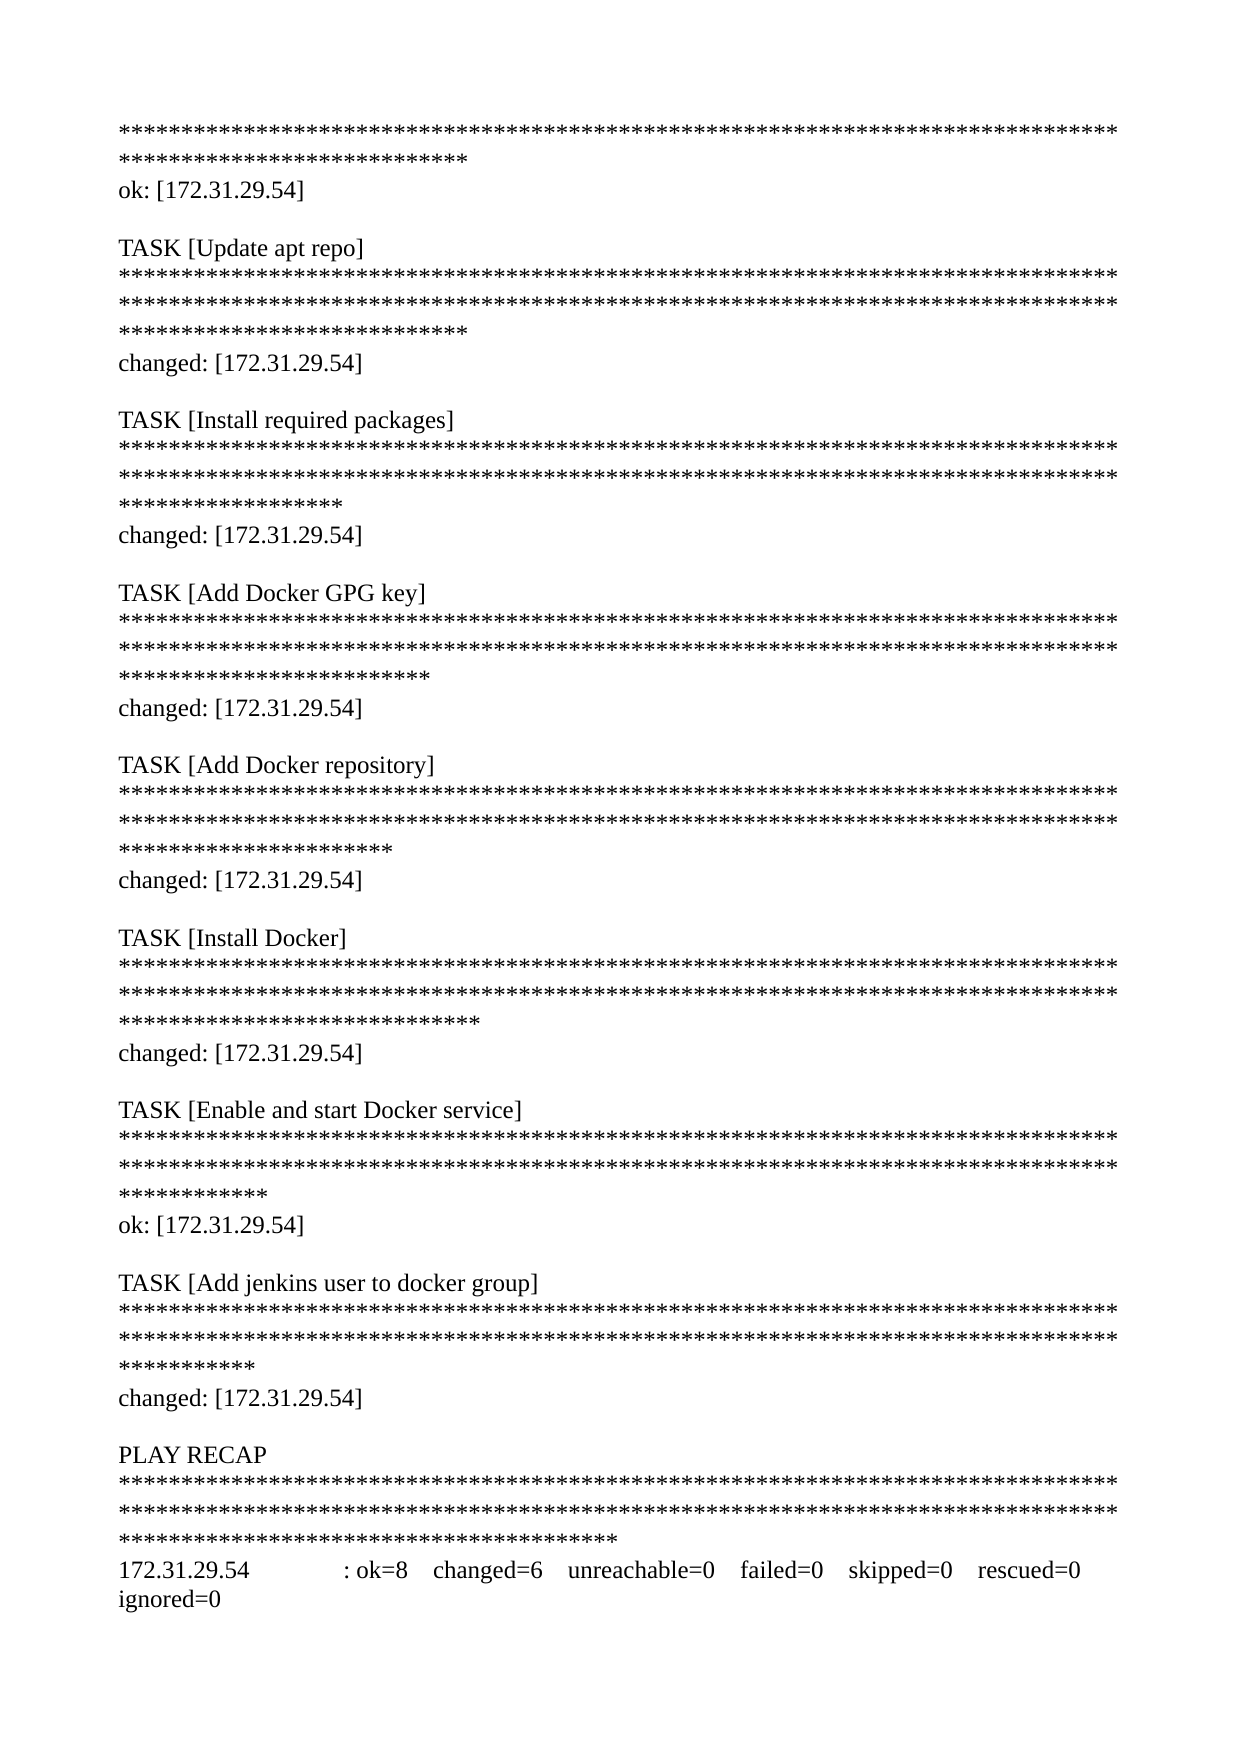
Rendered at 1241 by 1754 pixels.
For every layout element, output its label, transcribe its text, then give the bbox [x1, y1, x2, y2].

text TASK [Add Docker GPG key] ***************************************************************************************************************************************************************************************** [118, 578, 1122, 693]
text TASK [Install Docker] ********************************************************************************************************************************************************************************************* [118, 923, 1122, 1038]
text changed: [172.31.29.54] [118, 693, 1122, 722]
text TASK [Add jenkins user to docker group] *************************************************************************************************************************************************************************** [118, 1268, 1122, 1383]
text changed: [172.31.29.54] [118, 521, 1122, 549]
text TASK [Update apt repo] ******************************************************************************************************************************************************************************************** [118, 233, 1122, 348]
text changed: [172.31.29.54] [118, 348, 1122, 377]
text ************************************************************************************************************ [118, 118, 1122, 176]
text changed: [172.31.29.54] [118, 866, 1122, 894]
text PLAY RECAP ******************************************************************************************************************************************************************************************************** [118, 1441, 1122, 1556]
text TASK [Install required packages] ********************************************************************************************************************************************************************************** [118, 406, 1122, 521]
text 172.31.29.54 : ok=8 changed=6 unreachable=0 failed=0 skipped=0 rescued=0 ignored=0 [118, 1556, 1122, 1613]
text changed: [172.31.29.54] [118, 1038, 1122, 1067]
text ok: [172.31.29.54] [118, 176, 1122, 204]
text ok: [172.31.29.54] [118, 1211, 1122, 1239]
text TASK [Enable and start Docker service] **************************************************************************************************************************************************************************** [118, 1096, 1122, 1211]
text changed: [172.31.29.54] [118, 1383, 1122, 1412]
text TASK [Add Docker repository] ************************************************************************************************************************************************************************************** [118, 751, 1122, 866]
